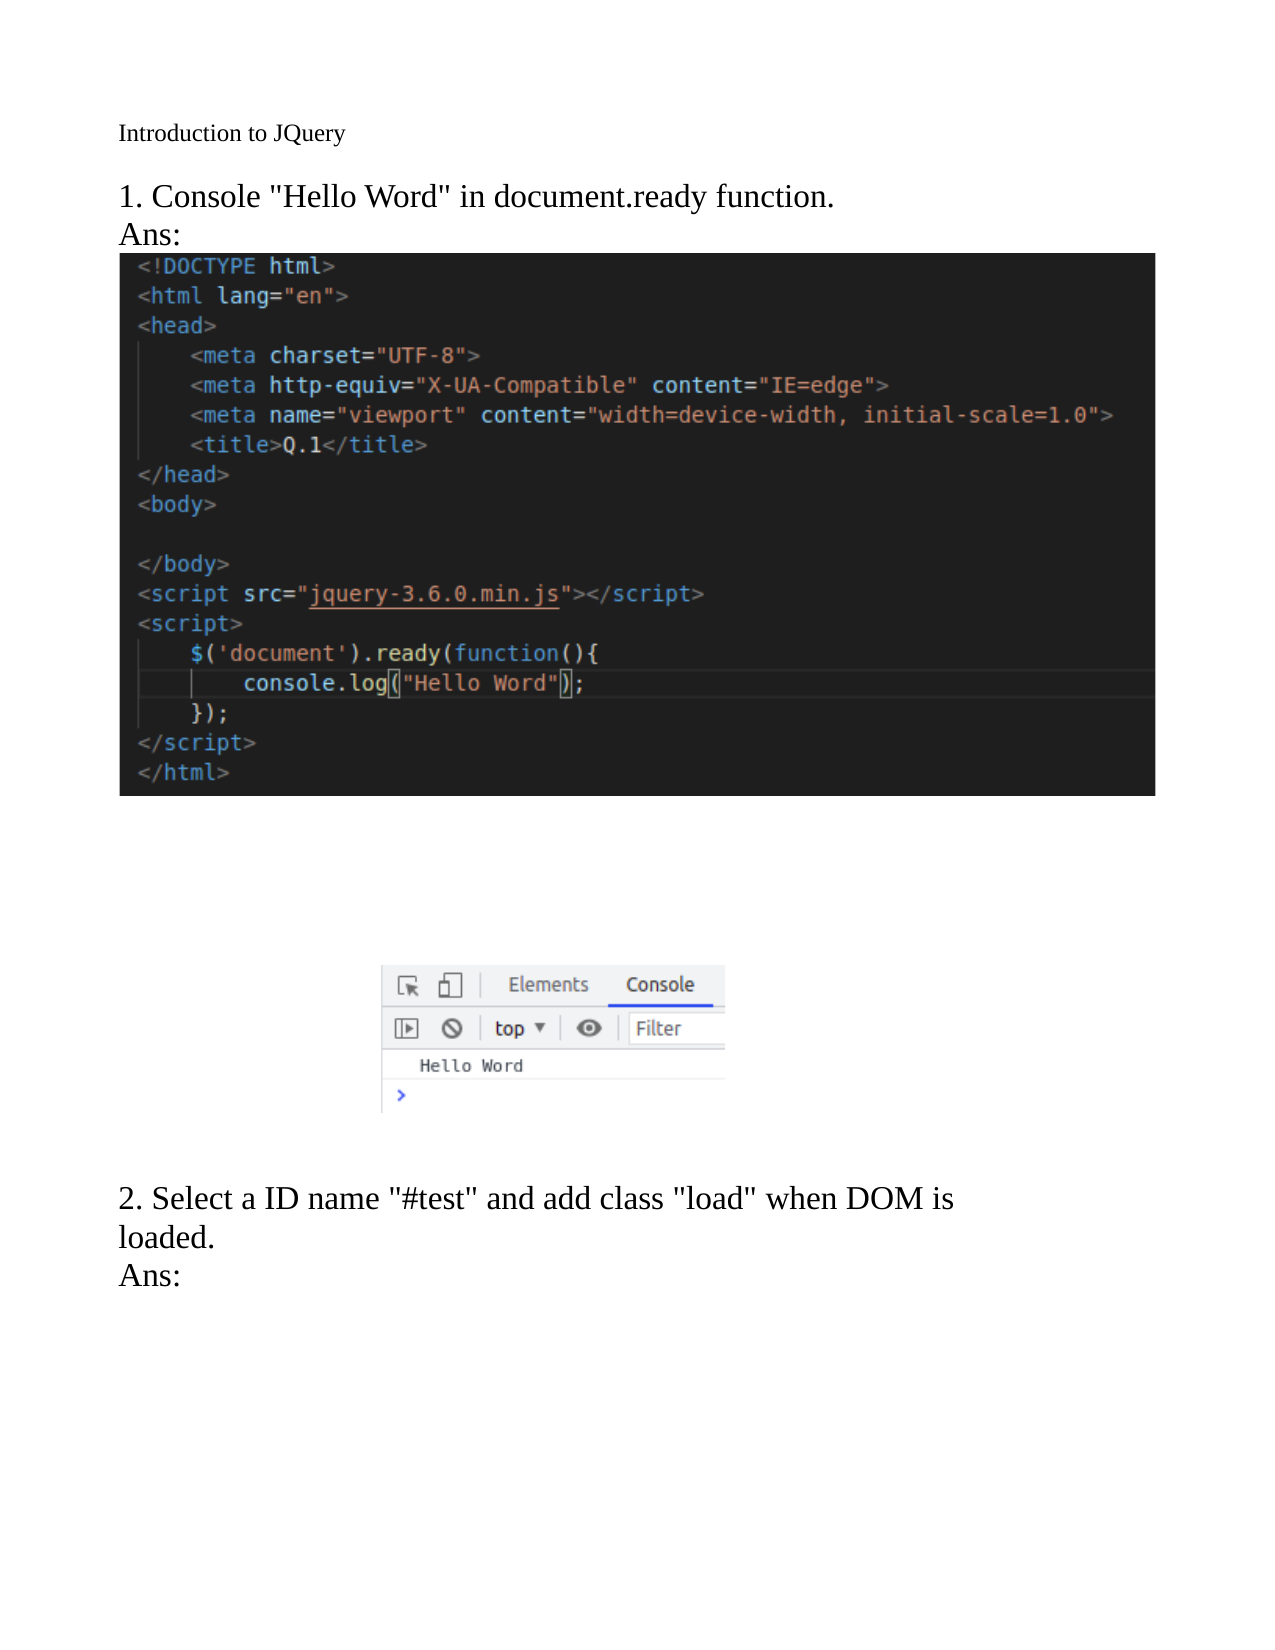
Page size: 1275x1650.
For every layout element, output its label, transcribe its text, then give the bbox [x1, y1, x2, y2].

text loaded. [118, 1217, 1157, 1255]
picture [381, 965, 725, 1113]
text 2. Select a ID name "#test" and add class "load" when DOM is [118, 1178, 1157, 1217]
picture [119, 253, 1156, 796]
text 1. Console "Hello Word" in document.ready function. [118, 176, 1157, 215]
text Ans: [118, 1255, 1157, 1293]
text Ans: [118, 215, 1157, 253]
